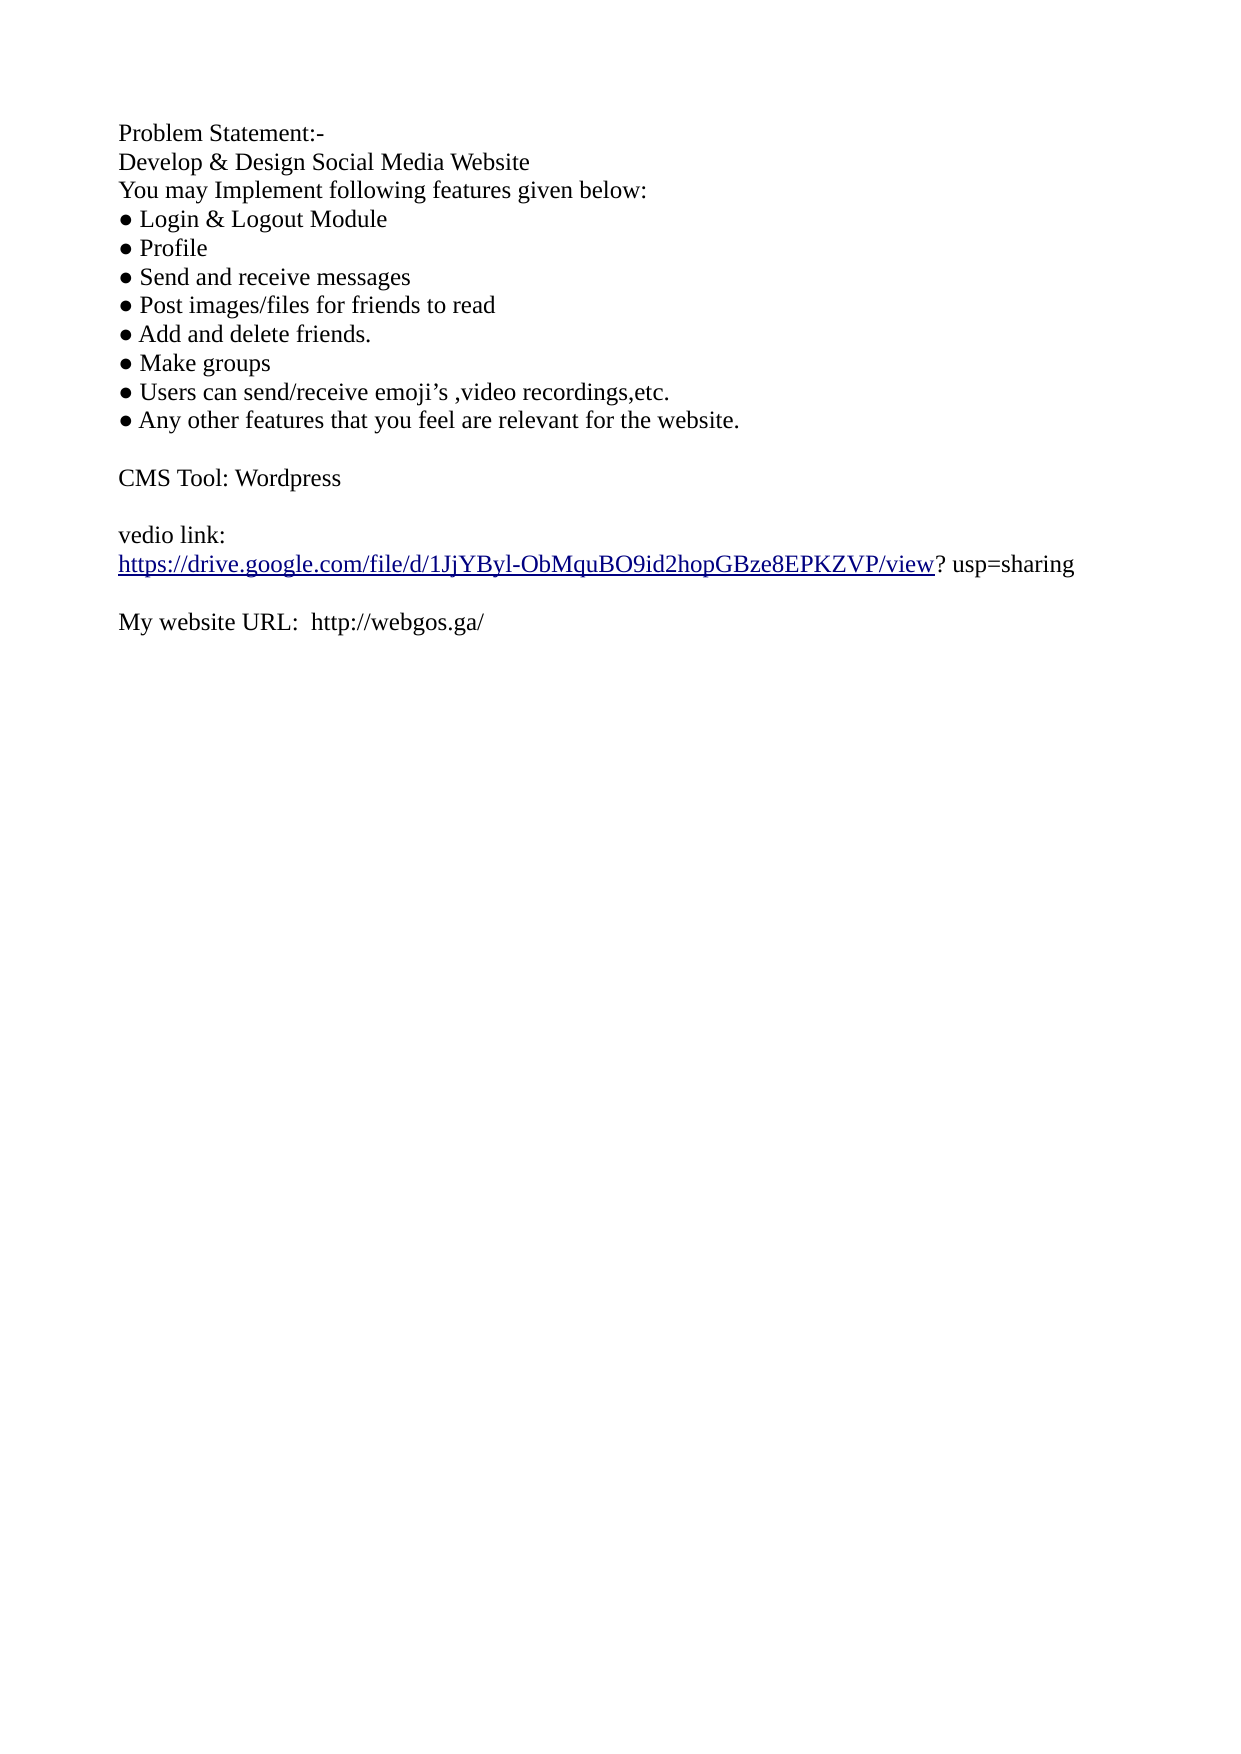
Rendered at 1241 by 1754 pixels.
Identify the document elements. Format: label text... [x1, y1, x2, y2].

text ● Any other features that you feel are relevant for the website. [118, 406, 1122, 434]
text ● Users can send/receive emoji’s ,video recordings,etc. [118, 377, 1122, 406]
text ● Login & Logout Module [118, 204, 1122, 233]
text ● Profile [118, 233, 1122, 262]
text Problem Statement:- [118, 118, 1122, 147]
text Develop & Design Social Media Website [118, 147, 1122, 176]
text CMS Tool: Wordpress [118, 463, 1122, 492]
text You may Implement following features given below: [118, 176, 1122, 204]
text ● Add and delete friends. [118, 319, 1122, 348]
text My website URL: http://webgos.ga/ [118, 607, 1122, 636]
text vedio link: [118, 521, 1122, 549]
text https://drive.google.com/file/d/1JjYByl-ObMquBO9id2hopGBze8EPKZVP/view? usp=sharing [118, 549, 1122, 578]
text ● Make groups [118, 348, 1122, 377]
text ● Post images/files for friends to read [118, 291, 1122, 319]
text ● Send and receive messages [118, 262, 1122, 291]
